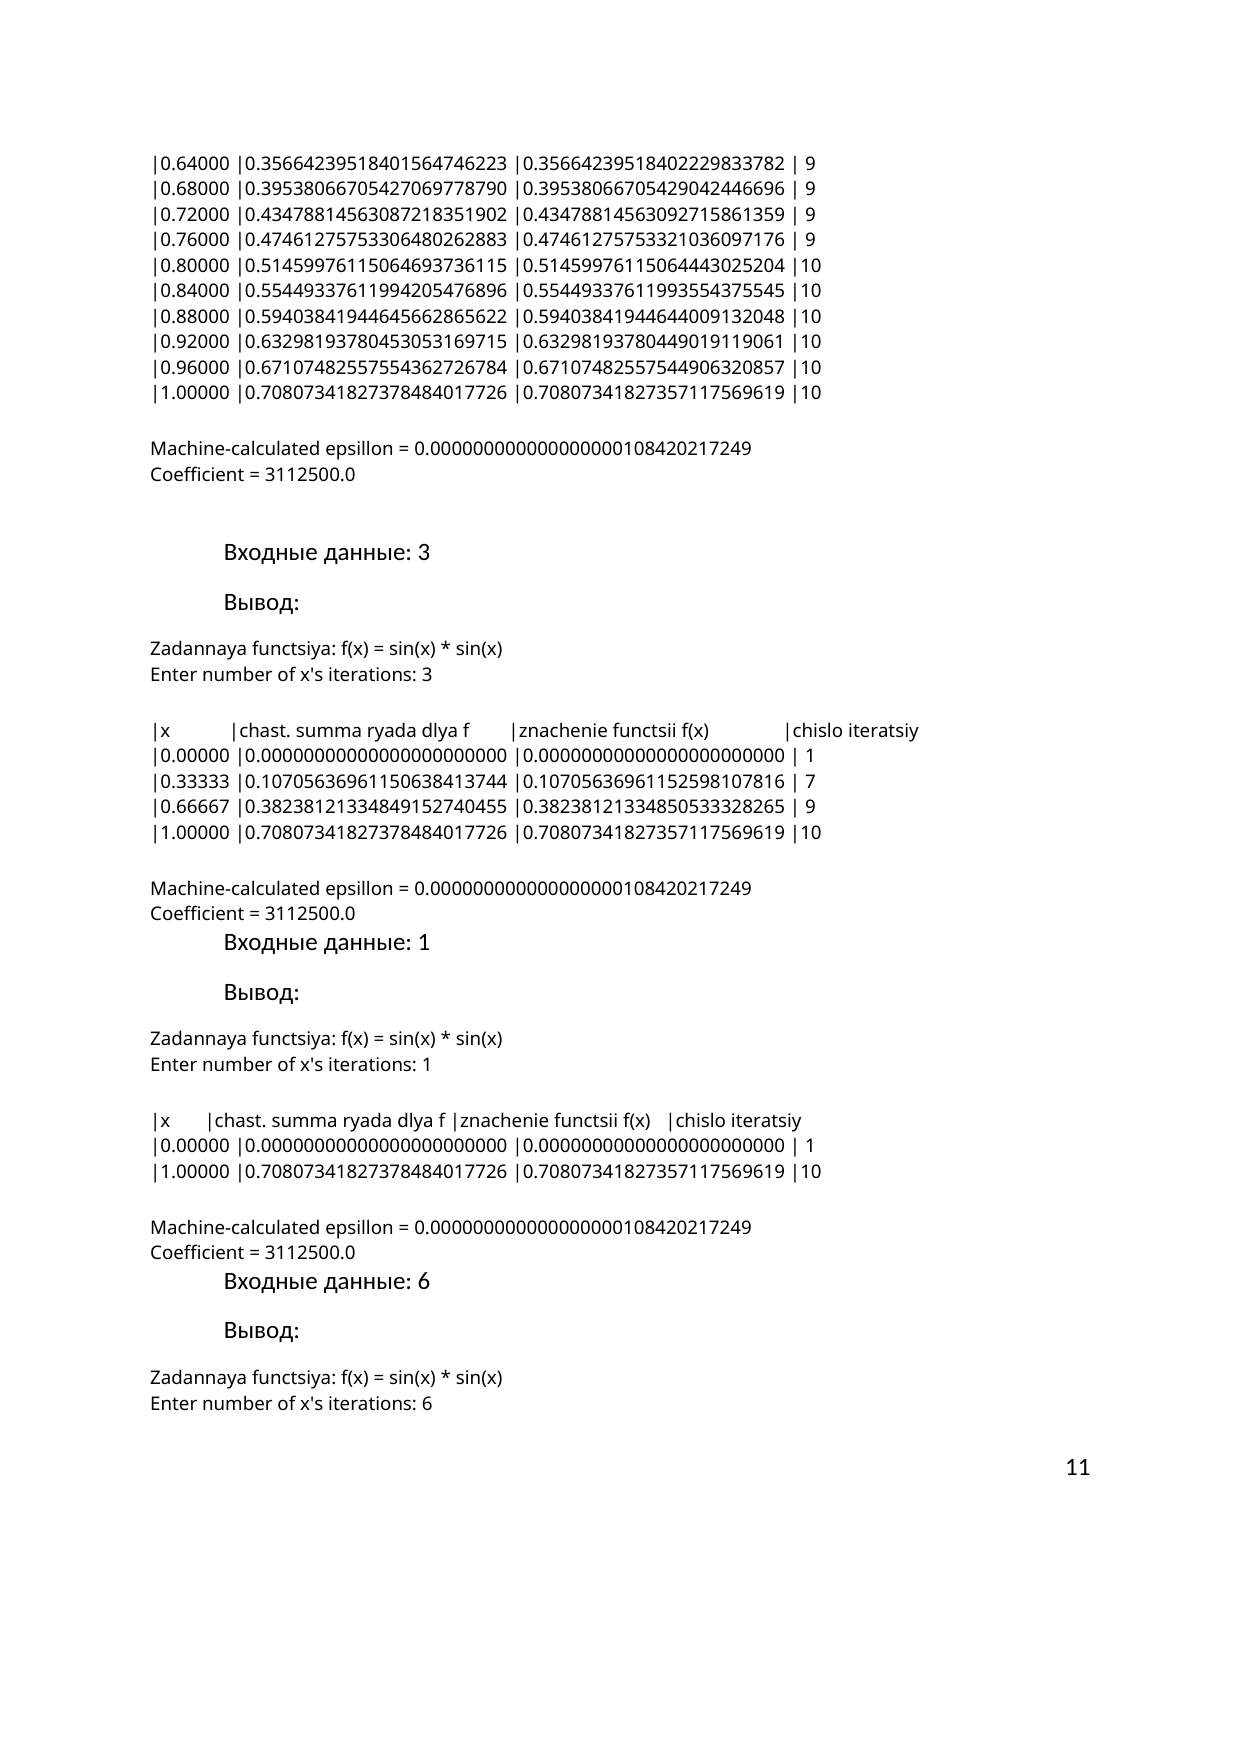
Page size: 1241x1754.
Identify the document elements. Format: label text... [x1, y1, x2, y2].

text Coefficient = 3112500.0 [150, 901, 1090, 926]
text |0.76000 |0.47461275753306480262883 |0.47461275753321036097176 | 9 [150, 227, 1090, 252]
text |0.84000 |0.55449337611994205476896 |0.55449337611993554375545 |10 [150, 278, 1090, 303]
text Machine-calculated epsillon = 0.000000000000000000108420217249 [150, 1214, 1090, 1239]
text |0.68000 |0.39538066705427069778790 |0.39538066705429042446696 | 9 [150, 176, 1090, 201]
text Входные данные: 6 [150, 1265, 1090, 1296]
text Coefficient = 3112500.0 [150, 461, 1090, 487]
text Вывод: [150, 976, 1090, 1006]
text |0.92000 |0.63298193780453053169715 |0.63298193780449019119061 |10 [150, 329, 1090, 354]
text |1.00000 |0.70807341827378484017726 |0.70807341827357117569619 |10 [150, 380, 1090, 405]
text Zadannaya functsiya: f(x) = sin(x) * sin(x) [150, 1025, 1090, 1051]
text |0.00000 |0.00000000000000000000000 |0.00000000000000000000000 | 1 [150, 1132, 1090, 1158]
text Coefficient = 3112500.0 [150, 1239, 1090, 1265]
text |0.96000 |0.67107482557554362726784 |0.67107482557544906320857 |10 [150, 354, 1090, 380]
text |0.80000 |0.51459976115064693736115 |0.51459976115064443025204 |10 [150, 252, 1090, 278]
text Machine-calculated epsillon = 0.000000000000000000108420217249 [150, 436, 1090, 461]
text |0.64000 |0.35664239518401564746223 |0.35664239518402229833782 | 9 [150, 150, 1090, 176]
text |0.66667 |0.38238121334849152740455 |0.38238121334850533328265 | 9 [150, 794, 1090, 819]
text |1.00000 |0.70807341827378484017726 |0.70807341827357117569619 |10 [150, 1158, 1090, 1183]
text |0.88000 |0.59403841944645662865622 |0.59403841944644009132048 |10 [150, 303, 1090, 329]
text Enter number of x's iterations: 1 [150, 1051, 1090, 1076]
text Machine-calculated epsillon = 0.000000000000000000108420217249 [150, 875, 1090, 901]
text |0.72000 |0.43478814563087218351902 |0.43478814563092715861359 | 9 [150, 201, 1090, 227]
text Вывод: [150, 586, 1090, 616]
text |x |chast. summa ryada dlya f |znachenie functsii f(x) |chislo iteratsiy [150, 717, 1090, 743]
text Enter number of x's iterations: 6 [150, 1390, 1090, 1415]
text Zadannaya functsiya: f(x) = sin(x) * sin(x) [150, 1364, 1090, 1390]
text Enter number of x's iterations: 3 [150, 661, 1090, 687]
text Zadannaya functsiya: f(x) = sin(x) * sin(x) [150, 636, 1090, 661]
text |x |chast. summa ryada dlya f |znachenie functsii f(x) |chislo iteratsiy [150, 1107, 1090, 1132]
text |0.33333 |0.10705636961150638413744 |0.10705636961152598107816 | 7 [150, 768, 1090, 794]
text Вывод: [150, 1315, 1090, 1345]
text |1.00000 |0.70807341827378484017726 |0.70807341827357117569619 |10 [150, 819, 1090, 845]
text |0.00000 |0.00000000000000000000000 |0.00000000000000000000000 | 1 [150, 743, 1090, 768]
text Входные данные: 3 [150, 536, 1090, 567]
text Входные данные: 1 [150, 926, 1090, 957]
